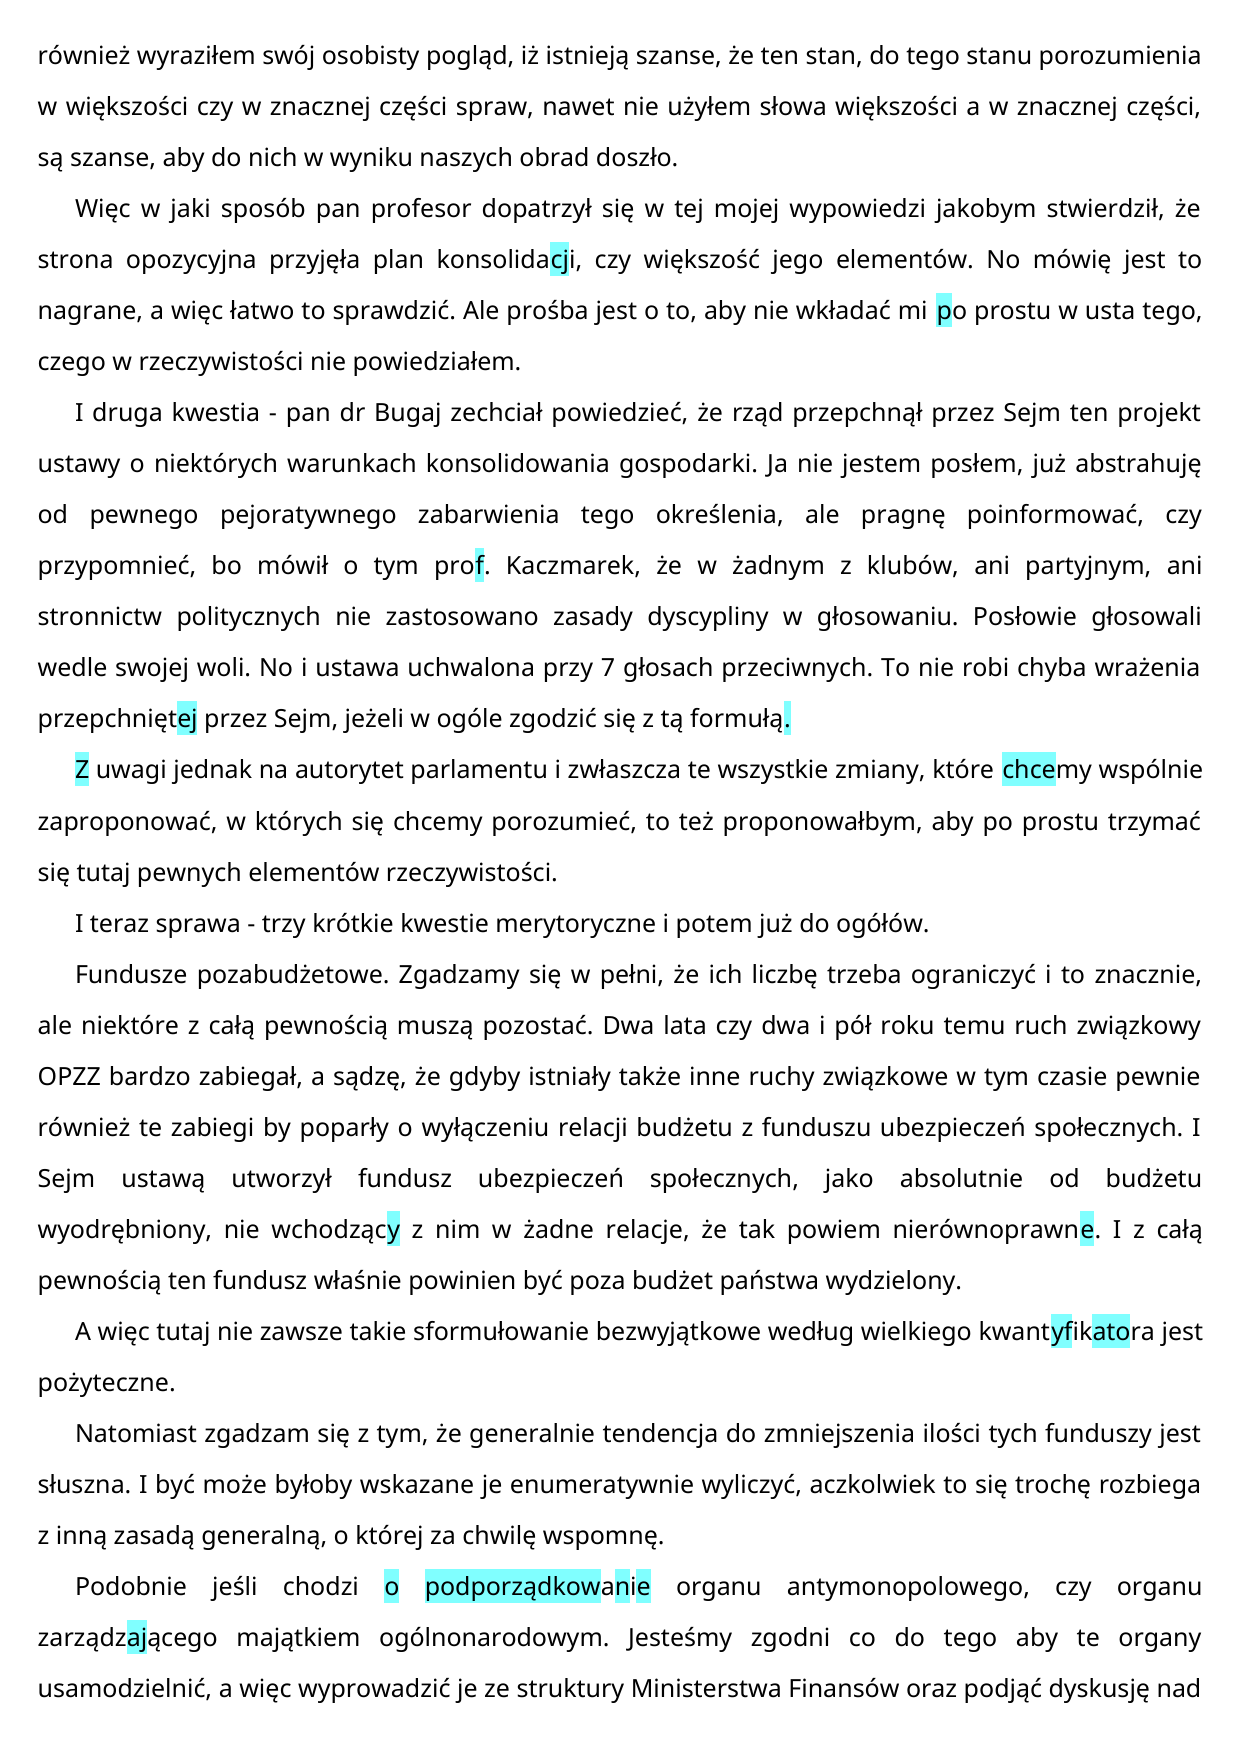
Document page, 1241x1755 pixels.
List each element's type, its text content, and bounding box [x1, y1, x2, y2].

text I teraz sprawa - trzy krótkie kwestie merytoryczne i potem już do ogółów. [37, 905, 1203, 939]
text Więc w jaki sposób pan profesor dopatrzył się w tej mojej wypowiedzi jakobym stwierdził, że strona opozycyjna przyjęła plan konsolidacji, czy większość jego elementów. No mówię jest to nagrane, a więc łatwo to sprawdzić. Ale prośba jest o to, aby nie wkładać mi po prostu w usta tego, czego w rzeczywistości nie powiedziałem. [37, 191, 1203, 378]
text Podobnie jeśli chodzi o podporządkowanie organu antymonopolowego, czy organu zarządzającego majątkiem ogólnonarodowym. Jesteśmy zgodni co do tego aby te organy usamodzielnić, a więc wyprowadzić je ze struktury Ministerstwa Finansów oraz podjąć dyskusję nad [37, 1569, 1203, 1705]
text A więc tutaj nie zawsze takie sformułowanie bezwyjątkowe według wielkiego kwantyfikatora jest pożyteczne. [37, 1313, 1203, 1399]
text Z uwagi jednak na autorytet parlamentu i zwłaszcza te wszystkie zmiany, które chcemy wspólnie zaproponować, w których się chcemy porozumieć, to też proponowałbym, aby po prostu trzymać się tutaj pewnych elementów rzeczywistości. [37, 752, 1203, 888]
text również wyraziłem swój osobisty pogląd, iż istnieją szanse, że ten stan, do tego stanu porozumienia w większości czy w znacznej części spraw, nawet nie użyłem słowa większości a w znacznej części, są szanse, aby do nich w wyniku naszych obrad doszło. [37, 37, 1203, 174]
text I druga kwestia - pan dr Bugaj zechciał powiedzieć, że rząd przepchnął przez Sejm ten projekt ustawy o niektórych warunkach konsolidowania gospodarki. Ja nie jestem posłem, już abstrahuję od pewnego pejoratywnego zabarwienia tego określenia, ale pragnę poinformować, czy przypomnieć, bo mówił o tym prof. Kaczmarek, że w żadnym z klubów, ani partyjnym, ani stronnictw politycznych nie zastosowano zasady dyscypliny w głosowaniu. Posłowie głosowali wedle swojej woli. No i ustawa uchwalona przy 7 głosach przeciwnych. To nie robi chyba wrażenia przepchniętej przez Sejm, jeżeli w ogóle zgodzić się z tą formułą. [37, 395, 1203, 735]
text Natomiast zgadzam się z tym, że generalnie tendencja do zmniejszenia ilości tych funduszy jest słuszna. I być może byłoby wskazane je enumeratywnie wyliczyć, aczkolwiek to się trochę rozbiega z inną zasadą generalną, o której za chwilę wspomnę. [37, 1416, 1203, 1552]
text Fundusze pozabudżetowe. Zgadzamy się w pełni, że ich liczbę trzeba ograniczyć i to znacznie, ale niektóre z całą pewnością muszą pozostać. Dwa lata czy dwa i pół roku temu ruch związkowy OPZZ bardzo zabiegał, a sądzę, że gdyby istniały także inne ruchy związkowe w tym czasie pewnie również te zabiegi by poparły o wyłączeniu relacji budżetu z funduszu ubezpieczeń społecznych. I Sejm ustawą utworzył fundusz ubezpieczeń społecznych, jako absolutnie od budżetu wyodrębniony, nie wchodzący z nim w żadne relacje, że tak powiem nierównoprawne. I z całą pewnością ten fundusz właśnie powinien być poza budżet państwa wydzielony. [37, 956, 1203, 1297]
